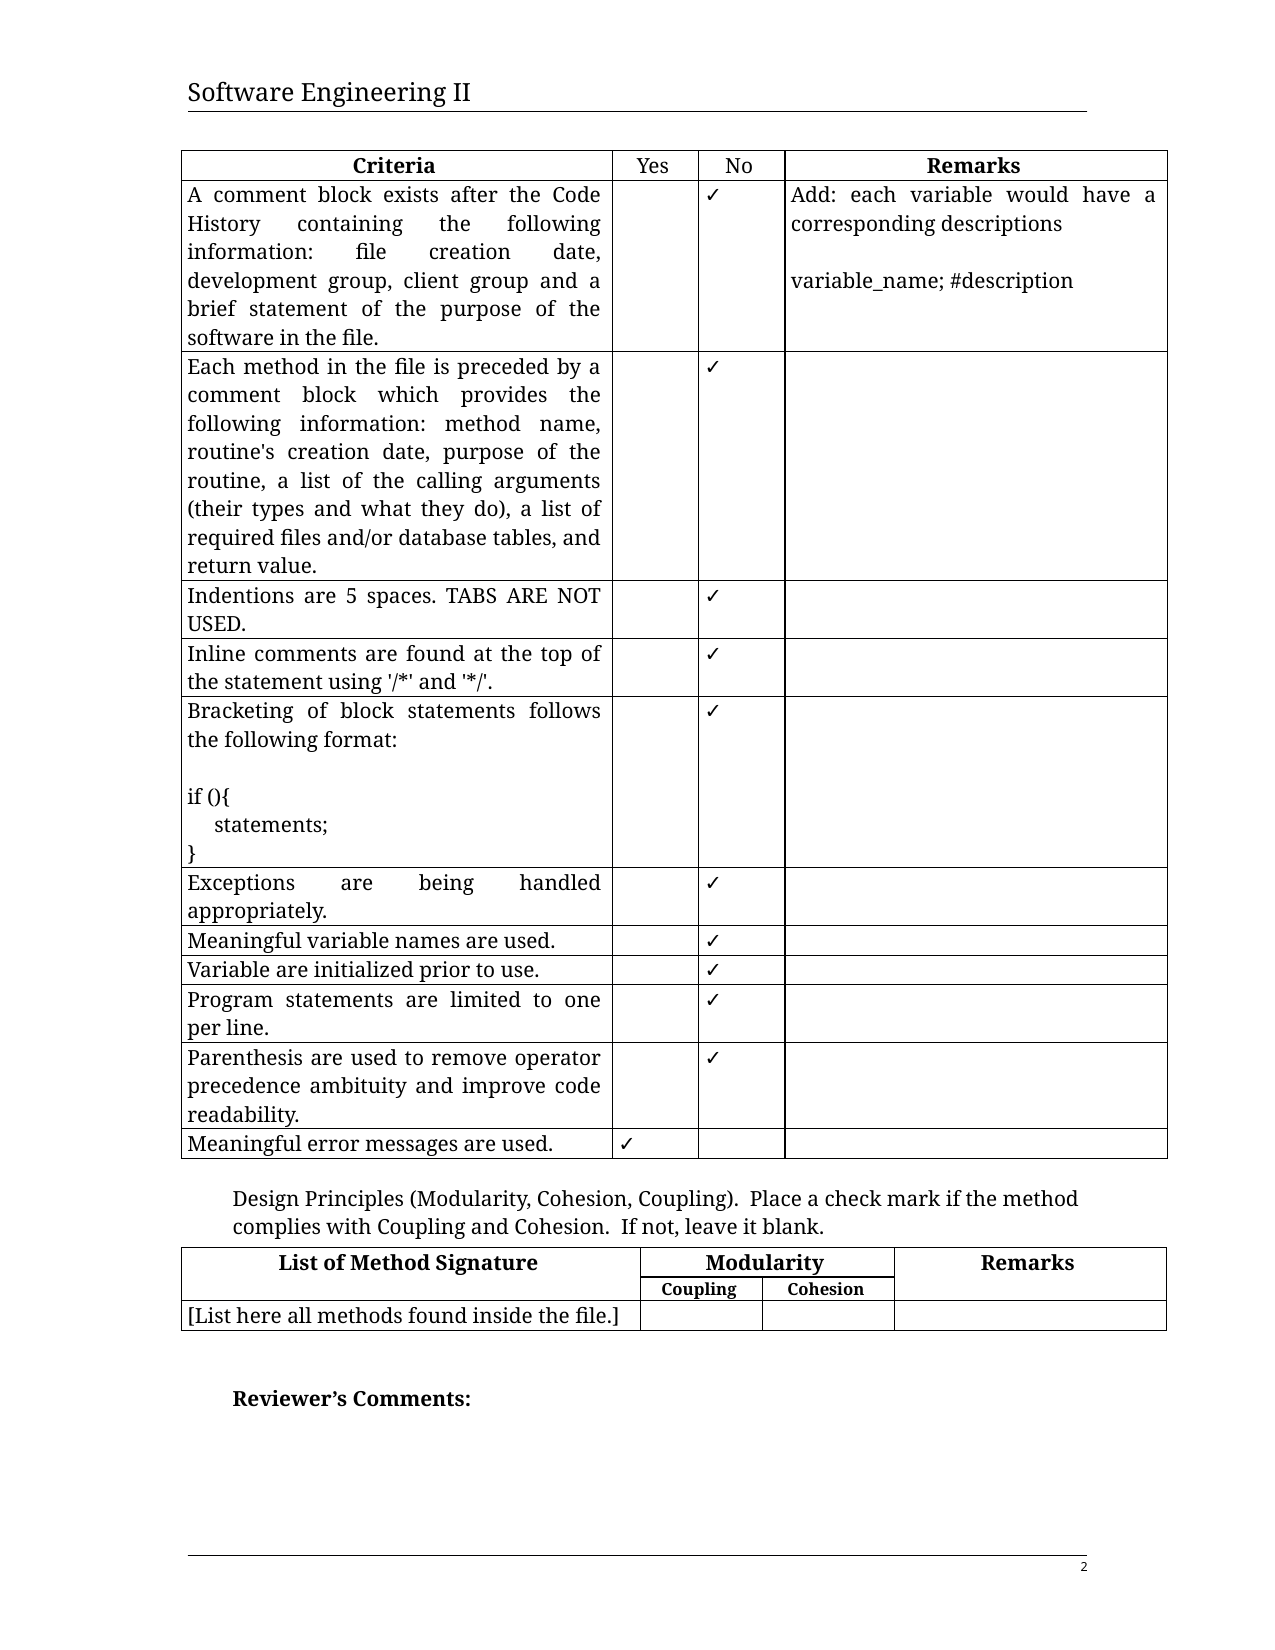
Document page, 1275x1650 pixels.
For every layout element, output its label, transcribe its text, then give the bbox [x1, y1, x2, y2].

table_cell [763, 1301, 768, 1330]
table_cell [883, 1301, 894, 1330]
table_cell ✓ [699, 639, 784, 696]
table_cell Yes [687, 151, 698, 179]
table_cell [786, 581, 1167, 638]
table_cell ✓ [699, 956, 704, 984]
table_cell [699, 1129, 704, 1158]
table_cell [786, 956, 791, 984]
table_cell [1156, 956, 1167, 984]
table_cell Cohesion [883, 1278, 894, 1300]
subtitle Design Principles (Modularity, Cohesion, Coupling). Place a check mark if the method complies with Coupling and Cohesion. If not, leave it blank. [187, 1184, 1087, 1241]
table_cell [613, 352, 698, 580]
table_cell [687, 956, 698, 984]
table_cell [1156, 926, 1167, 954]
table_cell ✓ [699, 1043, 784, 1128]
table_header Remarks [895, 1248, 1166, 1300]
table_cell [786, 926, 791, 954]
table_cell [1156, 1129, 1167, 1158]
table_cell [786, 985, 1167, 1042]
table_cell ✓ [774, 926, 784, 954]
table_cell [786, 697, 1167, 867]
table_cell ✓ [687, 1129, 698, 1158]
table_cell Bracketing of block statements follows the following format: if (){ statements; } [601, 697, 612, 867]
table_cell ✓ [699, 581, 784, 638]
table_cell [613, 181, 698, 351]
table_cell [613, 985, 698, 1042]
table_cell [786, 1129, 791, 1158]
table_cell ✓ [774, 956, 784, 984]
table_cell Add: each variable would have a corresponding descriptions variable_name; #description [786, 181, 1167, 351]
table_cell [613, 639, 698, 696]
table_header Remarks [786, 151, 791, 179]
table_cell ✓ [699, 697, 784, 867]
table_cell Yes [613, 151, 618, 179]
table_cell [641, 1301, 646, 1330]
table_cell [786, 639, 1167, 696]
table_header Criteria [601, 151, 612, 179]
table_cell No [774, 151, 784, 179]
table_cell [613, 868, 698, 925]
table_cell ✓ [613, 1129, 618, 1158]
table_cell [687, 926, 698, 954]
table_header List of Method Signature [182, 1248, 640, 1300]
table_cell [895, 1301, 900, 1330]
table_cell [774, 1129, 784, 1158]
subtitle Reviewer’s Comments: [187, 1384, 1087, 1441]
table_cell [786, 868, 1167, 925]
table_cell ✓ [699, 926, 704, 954]
table_cell [751, 1301, 762, 1330]
table_cell [613, 956, 618, 984]
table_cell ✓ [699, 181, 784, 351]
table_cell [1155, 1301, 1166, 1330]
table_cell [786, 1043, 1167, 1128]
table_cell [613, 926, 618, 954]
table_cell ✓ [699, 985, 784, 1042]
table_cell [613, 697, 698, 867]
table_cell ✓ [699, 868, 784, 925]
table_cell No [699, 151, 704, 179]
table_cell Coupling [751, 1278, 762, 1300]
table_header Modularity [883, 1248, 894, 1276]
table_cell [613, 581, 698, 638]
table_cell [786, 352, 1167, 580]
table_header Remarks [1156, 151, 1167, 179]
table_cell ✓ [699, 352, 784, 580]
table_cell [613, 1043, 698, 1128]
